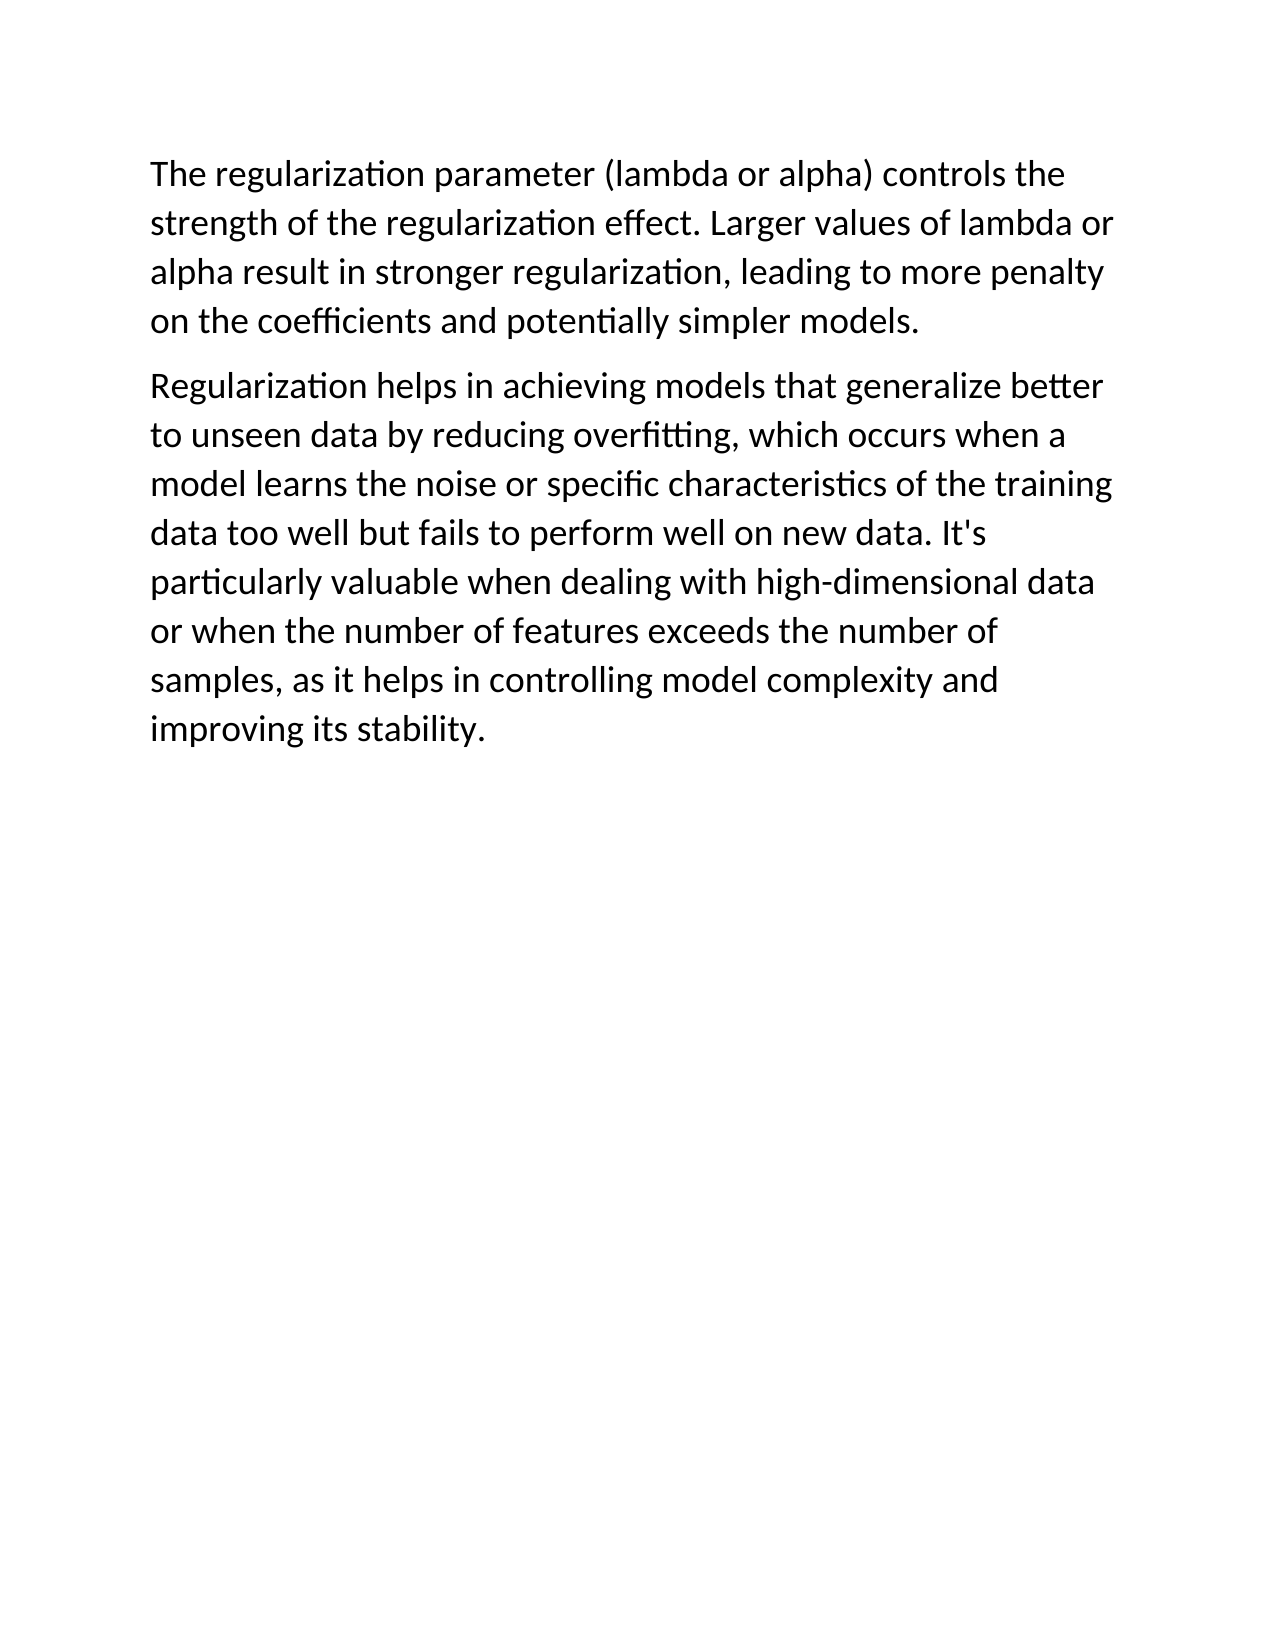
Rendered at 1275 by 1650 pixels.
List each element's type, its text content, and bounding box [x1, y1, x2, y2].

text Regularization helps in achieving models that generalize better to unseen data by reducing overfitting, which occurs when a model learns the noise or specific characteristics of the training data too well but fails to perform well on new data. It's particularly valuable when dealing with high-dimensional data or when the number of features exceeds the number of samples, as it helps in controlling model complexity and improving its stability. [150, 362, 1125, 751]
text The regularization parameter (lambda or alpha) controls the strength of the regularization effect. Larger values of lambda or alpha result in stronger regularization, leading to more penalty on the coefficients and potentially simpler models. [150, 150, 1125, 343]
